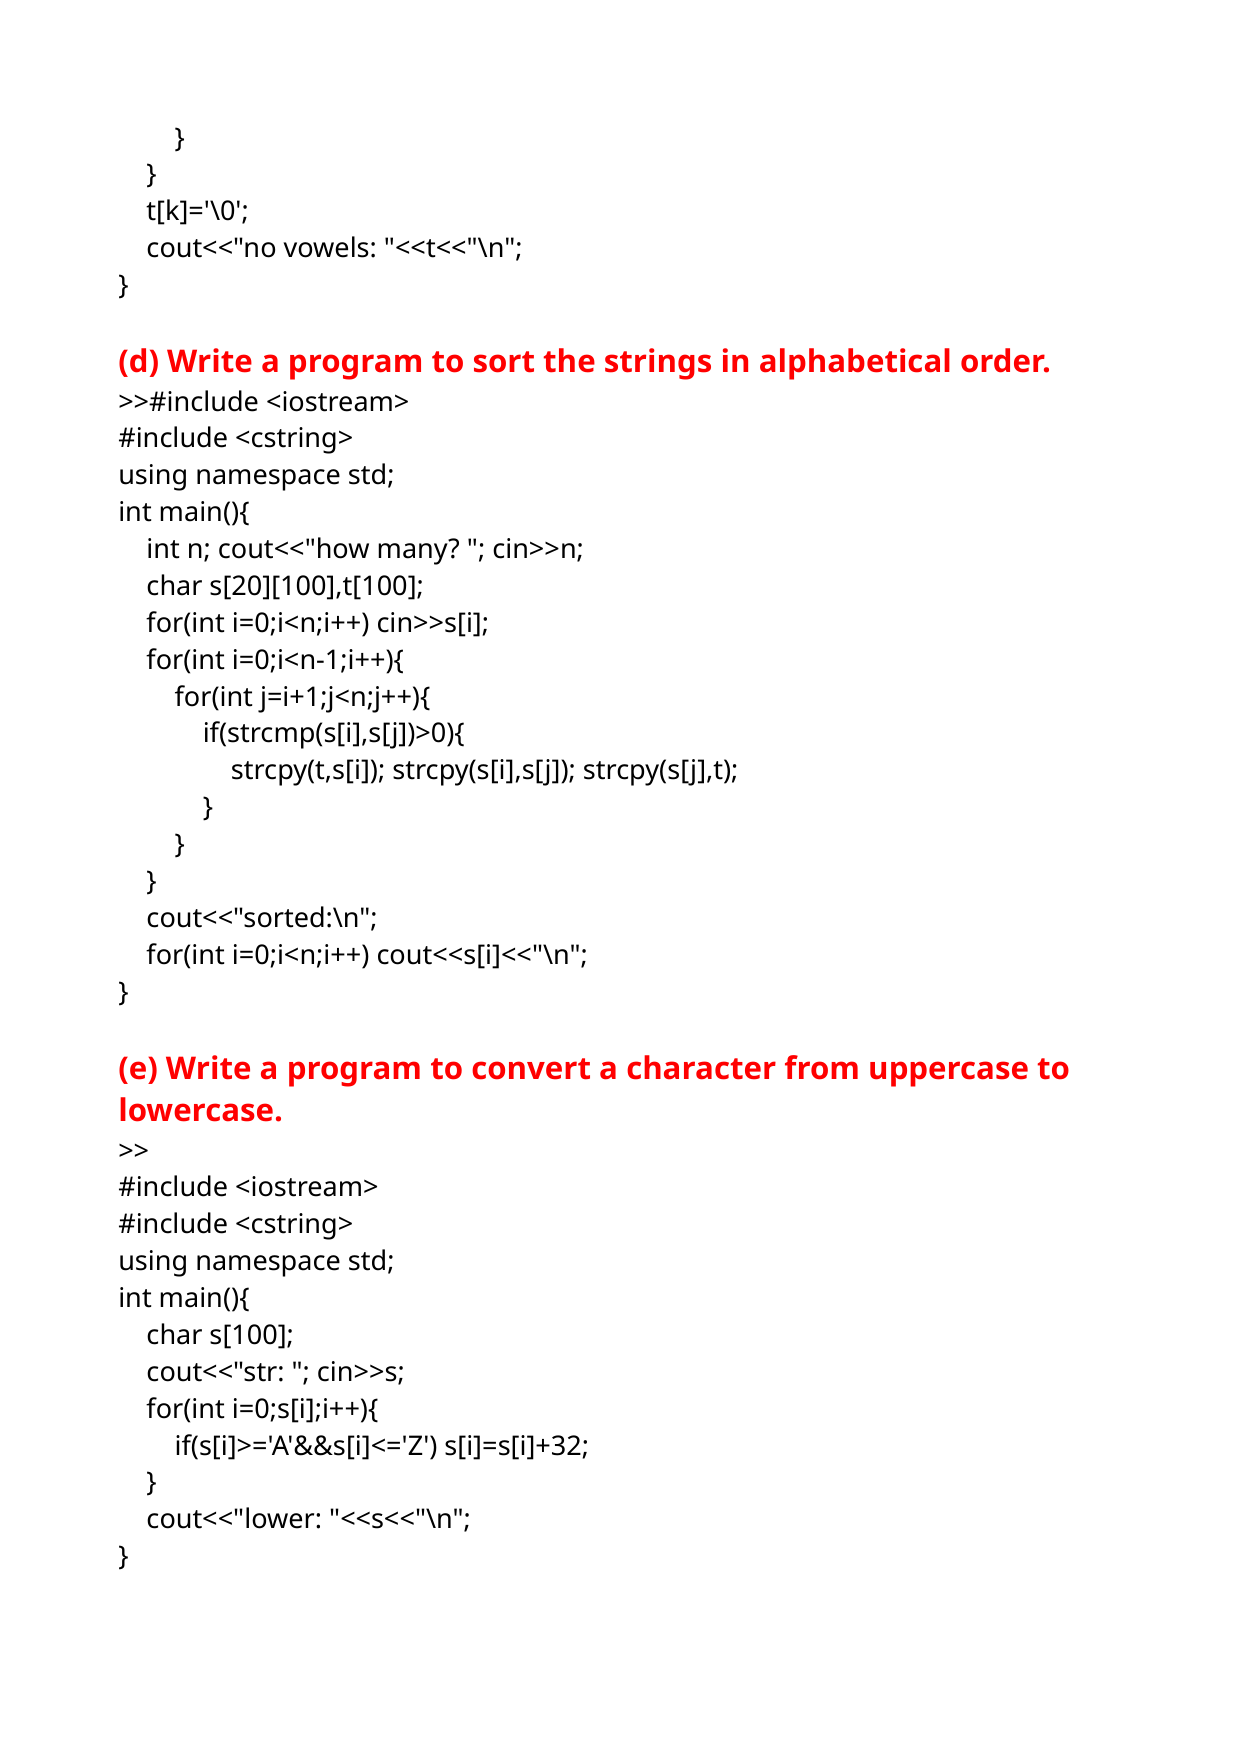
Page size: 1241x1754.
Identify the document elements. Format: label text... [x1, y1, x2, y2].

text } [118, 972, 1122, 1009]
text if(strcmp(s[i],s[j])>0){ [118, 714, 1122, 751]
text t[k]='\0'; [118, 192, 1122, 229]
text } [118, 1537, 1122, 1573]
text (d) Write a program to sort the strings in alphabetical order. [118, 339, 1122, 382]
text for(int i=0;s[i];i++){ [118, 1389, 1122, 1426]
text using namespace std; [118, 1242, 1122, 1278]
text for(int j=i+1;j<n;j++){ [118, 677, 1122, 714]
text } [118, 788, 1122, 824]
text char s[20][100],t[100]; [118, 566, 1122, 603]
text } [118, 824, 1122, 861]
text strcpy(t,s[i]); strcpy(s[i],s[j]); strcpy(s[j],t); [118, 751, 1122, 788]
text int main(){ [118, 493, 1122, 529]
text for(int i=0;i<n;i++) cin>>s[i]; [118, 603, 1122, 640]
text } [118, 155, 1122, 192]
text #include <cstring> [118, 419, 1122, 456]
text (e) Write a program to convert a character from uppercase to lowercase. [118, 1046, 1122, 1131]
text } [118, 118, 1122, 155]
text #include <iostream> [118, 1168, 1122, 1205]
text cout<<"no vowels: "<<t<<"\n"; [118, 229, 1122, 266]
text >> [118, 1131, 1122, 1168]
text cout<<"lower: "<<s<<"\n"; [118, 1500, 1122, 1537]
text int main(){ [118, 1278, 1122, 1315]
text for(int i=0;i<n;i++) cout<<s[i]<<"\n"; [118, 935, 1122, 972]
text >>#include <iostream> [118, 382, 1122, 419]
text cout<<"str: "; cin>>s; [118, 1352, 1122, 1389]
text } [118, 1463, 1122, 1500]
text } [118, 861, 1122, 898]
text if(s[i]>='A'&&s[i]<='Z') s[i]=s[i]+32; [118, 1426, 1122, 1463]
text cout<<"sorted:\n"; [118, 898, 1122, 935]
text using namespace std; [118, 456, 1122, 493]
text #include <cstring> [118, 1205, 1122, 1242]
text int n; cout<<"how many? "; cin>>n; [118, 529, 1122, 566]
text for(int i=0;i<n-1;i++){ [118, 640, 1122, 677]
text char s[100]; [118, 1315, 1122, 1352]
text } [118, 266, 1122, 302]
